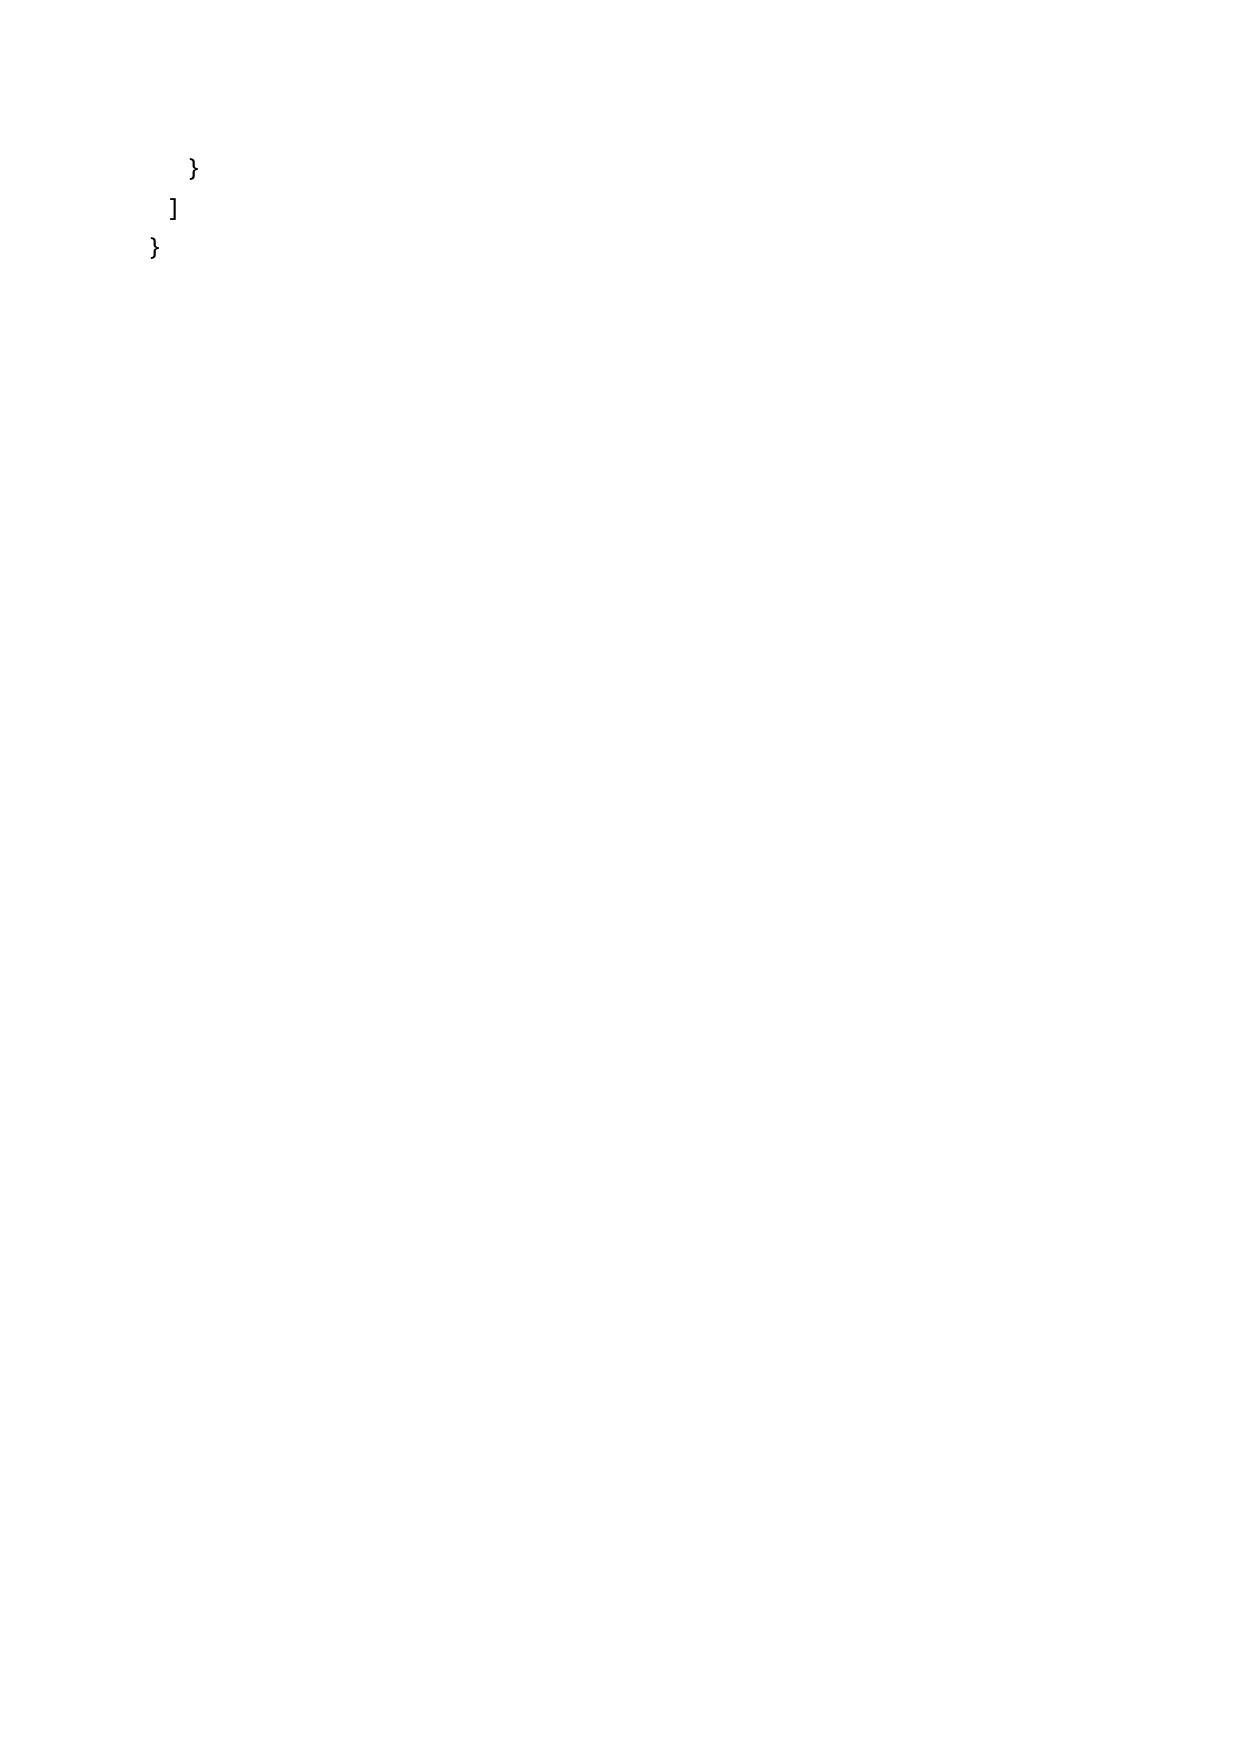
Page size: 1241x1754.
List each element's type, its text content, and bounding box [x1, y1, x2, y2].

text } [150, 228, 1094, 262]
text ] [150, 189, 1094, 223]
text } [150, 150, 1094, 184]
